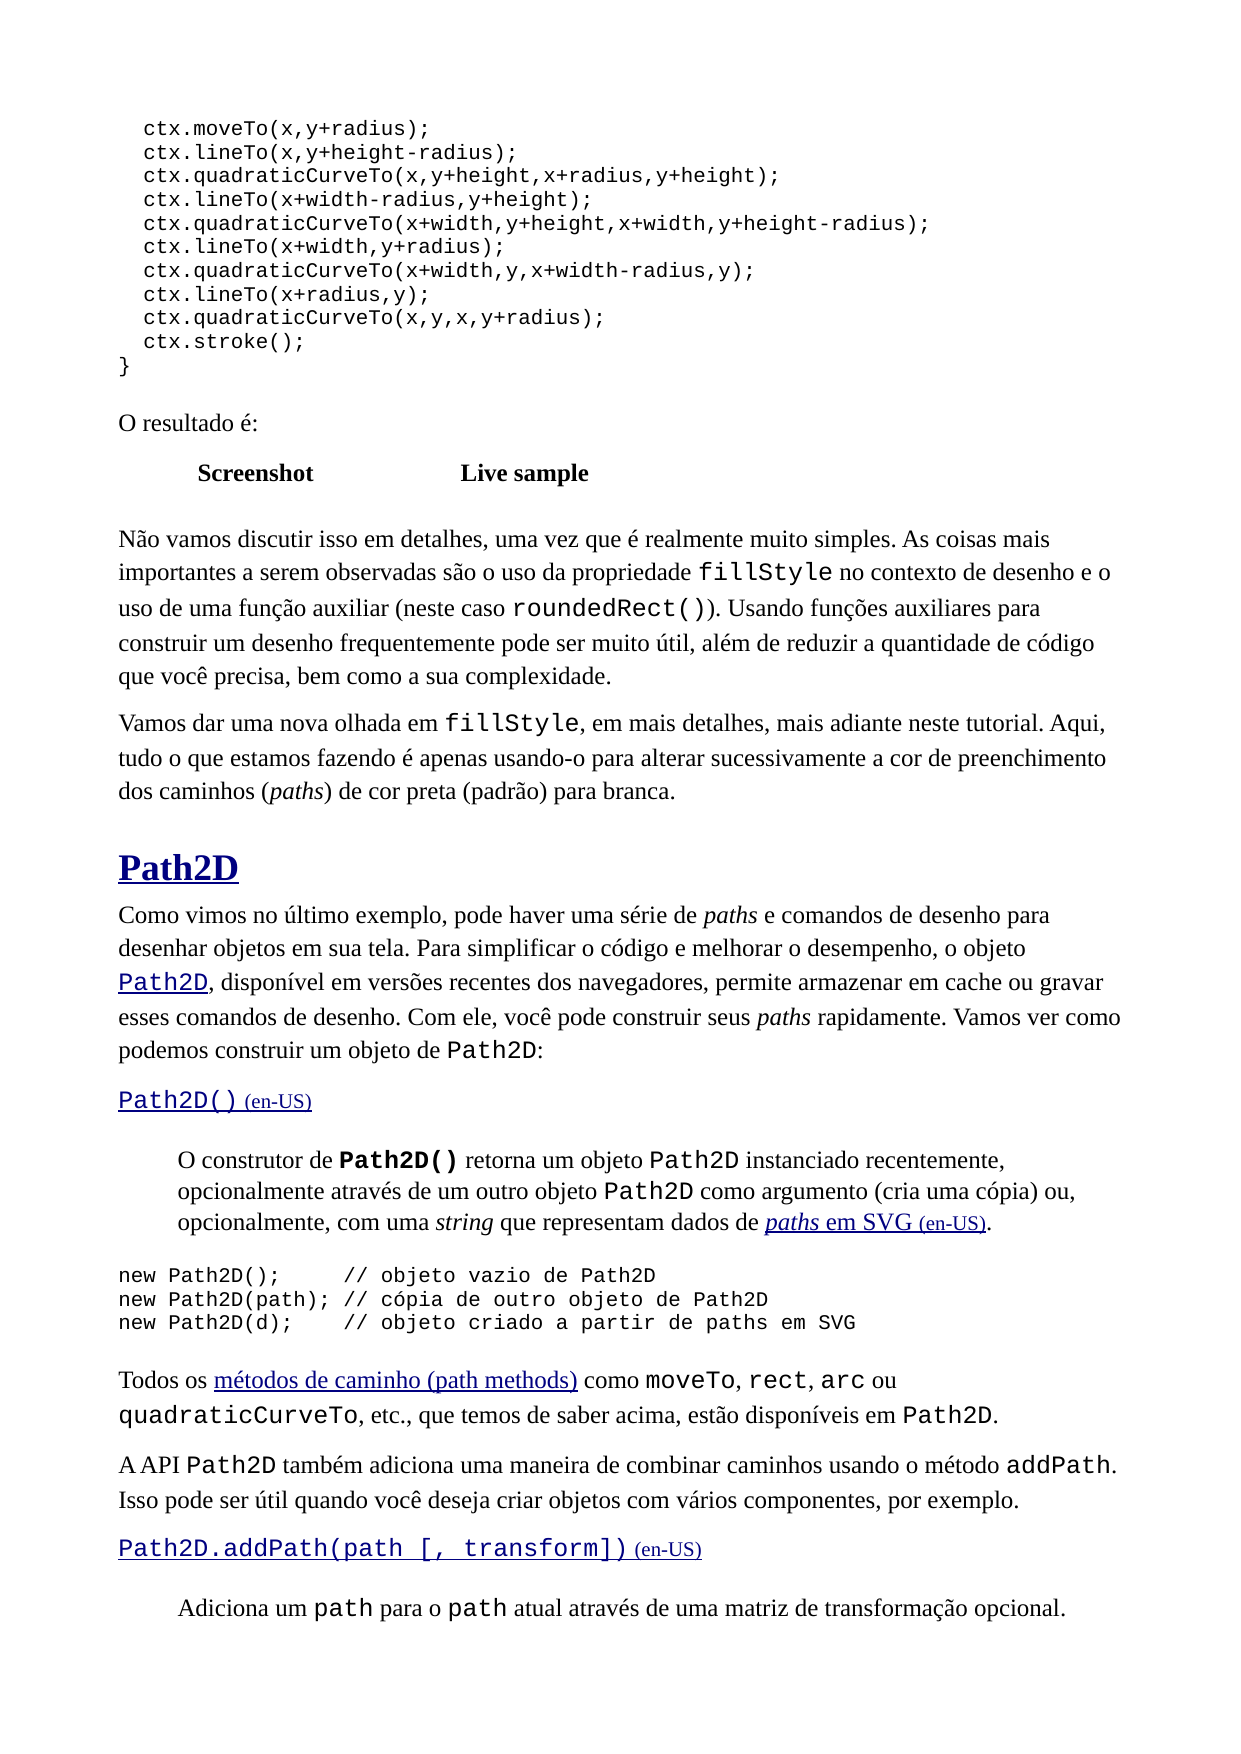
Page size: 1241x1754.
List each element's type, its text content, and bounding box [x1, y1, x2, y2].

text Como vimos no último exemplo, pode haver uma série de paths e comandos de desenho para desenhar objetos em sua tela. Para simplificar o código e melhorar o desempenho, o objeto Path2D, disponível em versões recentes dos navegadores, permite armazenar em cache ou gravar esses comandos de desenho. Com ele, você pode construir seus paths rapidamente. Vamos ver como podemos construir um objeto de Path2D: [118, 901, 1122, 1066]
subtitle Path2D [118, 845, 1122, 888]
text O resultado é: [118, 408, 1122, 436]
text Vamos dar uma nova olhada em fillStyle, em mais detalhes, mais adiante neste tutorial. Aqui, tudo o que estamos fazendo é apenas usando-o para alterar sucessivamente a cor de preenchimento dos caminhos (paths) de cor preta (padrão) para branca. [118, 708, 1122, 805]
text ctx.stroke(); [118, 331, 1122, 354]
text new Path2D(d); // objeto criado a partir de paths em SVG [118, 1312, 1122, 1336]
text ctx.quadraticCurveTo(x,y,x,y+radius); [118, 307, 1122, 331]
text Não vamos discutir isso em detalhes, uma vez que é realmente muito simples. As coisas mais importantes a serem observadas são o uso da propriedade fillStyle no contexto de desenho e o uso de uma função auxiliar (neste caso roundedRect()). Usando funções auxiliares para construir um desenho frequentemente pode ser muito útil, além de reduzir a quantidade de código que você precisa, bem como a sua complexidade. [118, 524, 1122, 689]
text ctx.quadraticCurveTo(x,y+height,x+radius,y+height); [118, 165, 1122, 189]
table_header Screenshot [118, 455, 393, 490]
text } [118, 354, 1122, 378]
text ctx.lineTo(x+width-radius,y+height); [118, 189, 1122, 213]
table_cell [118, 490, 393, 524]
text ctx.lineTo(x+width,y+radius); [118, 236, 1122, 260]
text Todos os métodos de caminho (path methods) como moveTo, rect, arc ou quadraticCurveTo, etc., que temos de saber acima, estão disponíveis em Path2D. [118, 1365, 1122, 1431]
text new Path2D(); // objeto vazio de Path2D [118, 1265, 1122, 1288]
subtitle Path2D.addPath(path [, transform]) (en-US) [118, 1533, 1122, 1564]
text A API Path2D também adiciona uma maneira de combinar caminhos usando o método addPath. Isso pode ser útil quando você deseja criar objetos com vários componentes, por exemplo. [118, 1450, 1122, 1514]
subtitle Path2D() (en-US) [118, 1085, 1122, 1116]
table_header Live sample [393, 455, 656, 490]
text ctx.lineTo(x,y+height-radius); [118, 142, 1122, 165]
text ctx.lineTo(x+radius,y); [118, 284, 1122, 307]
text new Path2D(path); // cópia de outro objeto de Path2D [118, 1288, 1122, 1312]
text ctx.quadraticCurveTo(x+width,y,x+width-radius,y); [118, 260, 1122, 284]
text ctx.quadraticCurveTo(x+width,y+height,x+width,y+height-radius); [118, 213, 1122, 236]
list O construtor de Path2D() retorna um objeto Path2D instanciado recentemente, opcionalmente através de um outro objeto Path2D como argumento (cria uma cópia) ou, opcionalmente, com uma string que representam dados de paths em SVG (en-US). [177, 1145, 1122, 1235]
text ctx.moveTo(x,y+radius); [118, 118, 1122, 142]
table_cell [393, 490, 656, 524]
list Adiciona um path para o path atual através de uma matriz de transformação opcional. [177, 1593, 1122, 1624]
